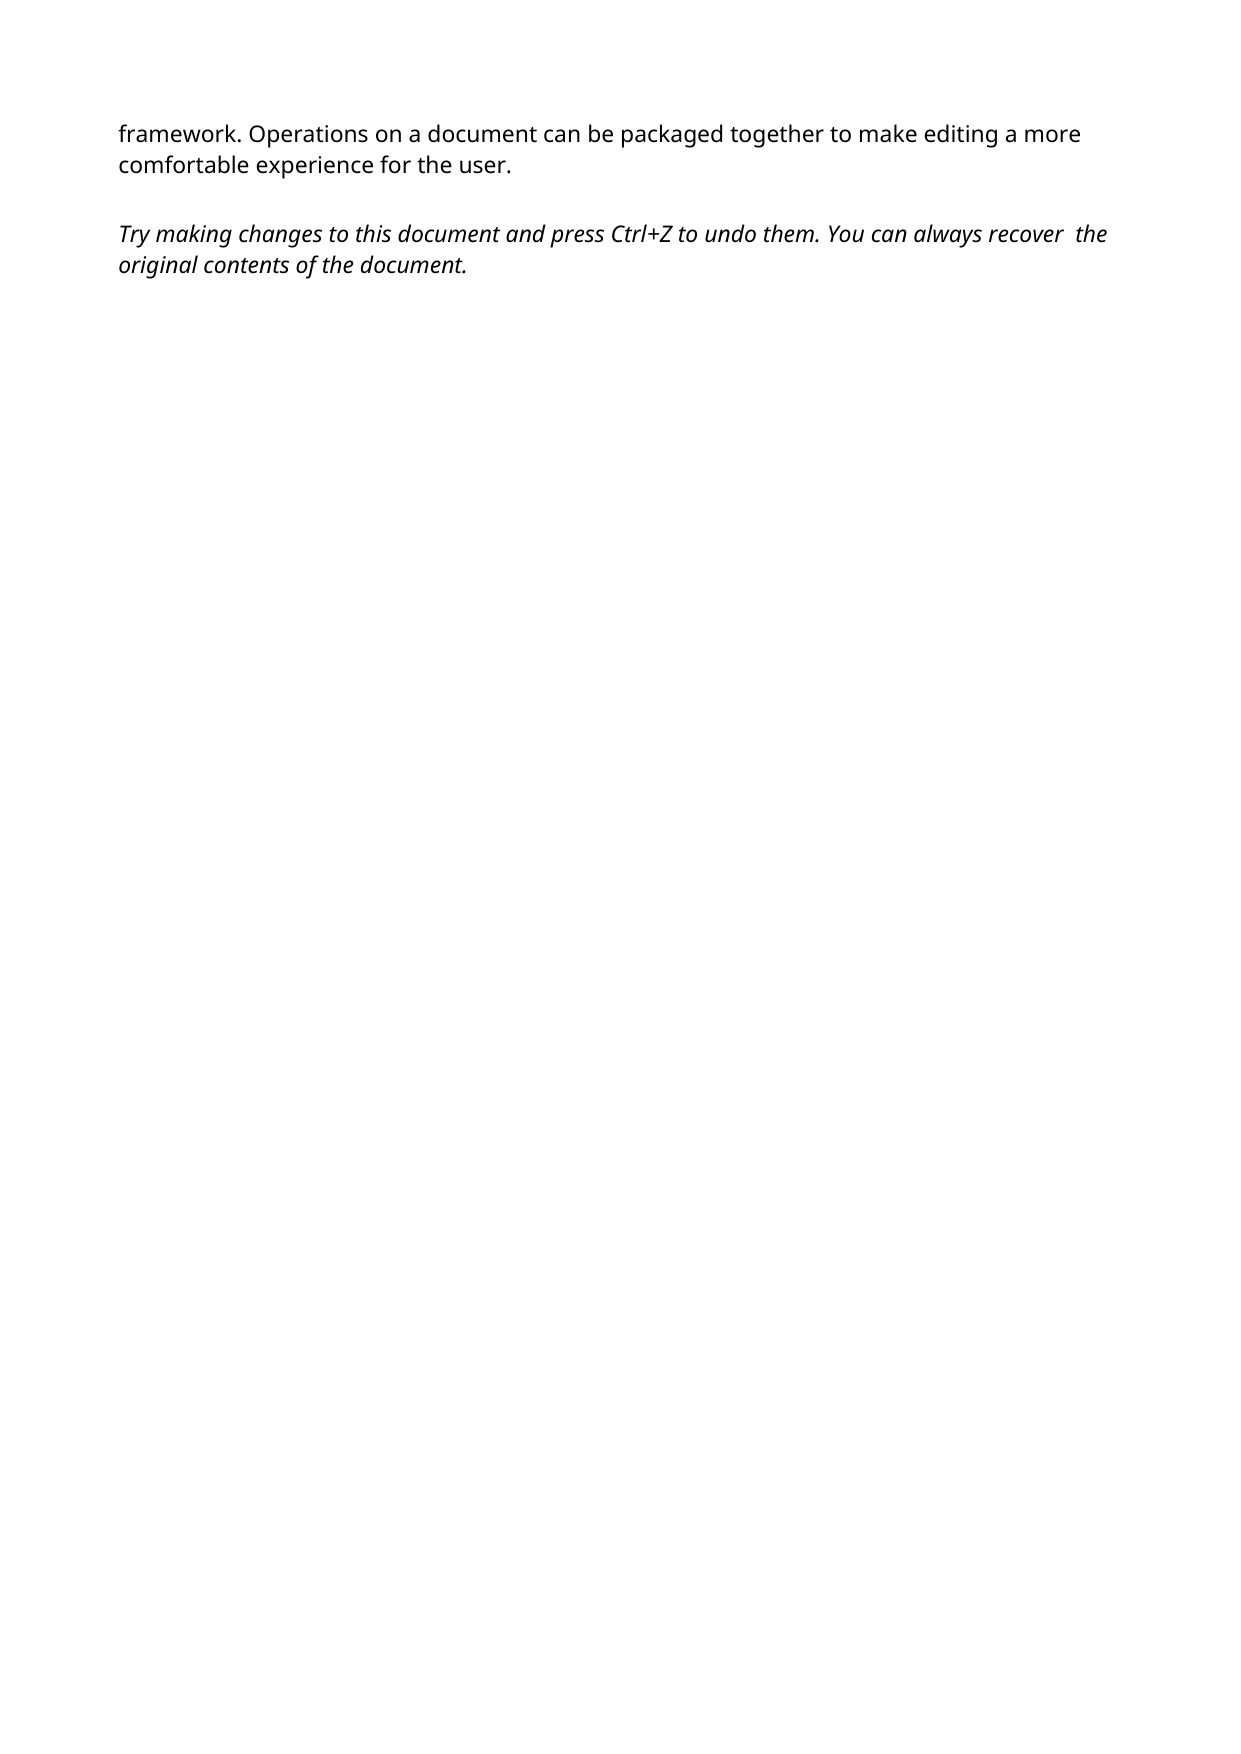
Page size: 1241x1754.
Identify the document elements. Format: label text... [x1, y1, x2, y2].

text Try making changes to this document and press Ctrl+Z to undo them. You can always recover the original contents of the document. [118, 218, 1122, 281]
text framework. Operations on a document can be packaged together to make editing a more comfortable experience for the user. [118, 118, 1122, 181]
